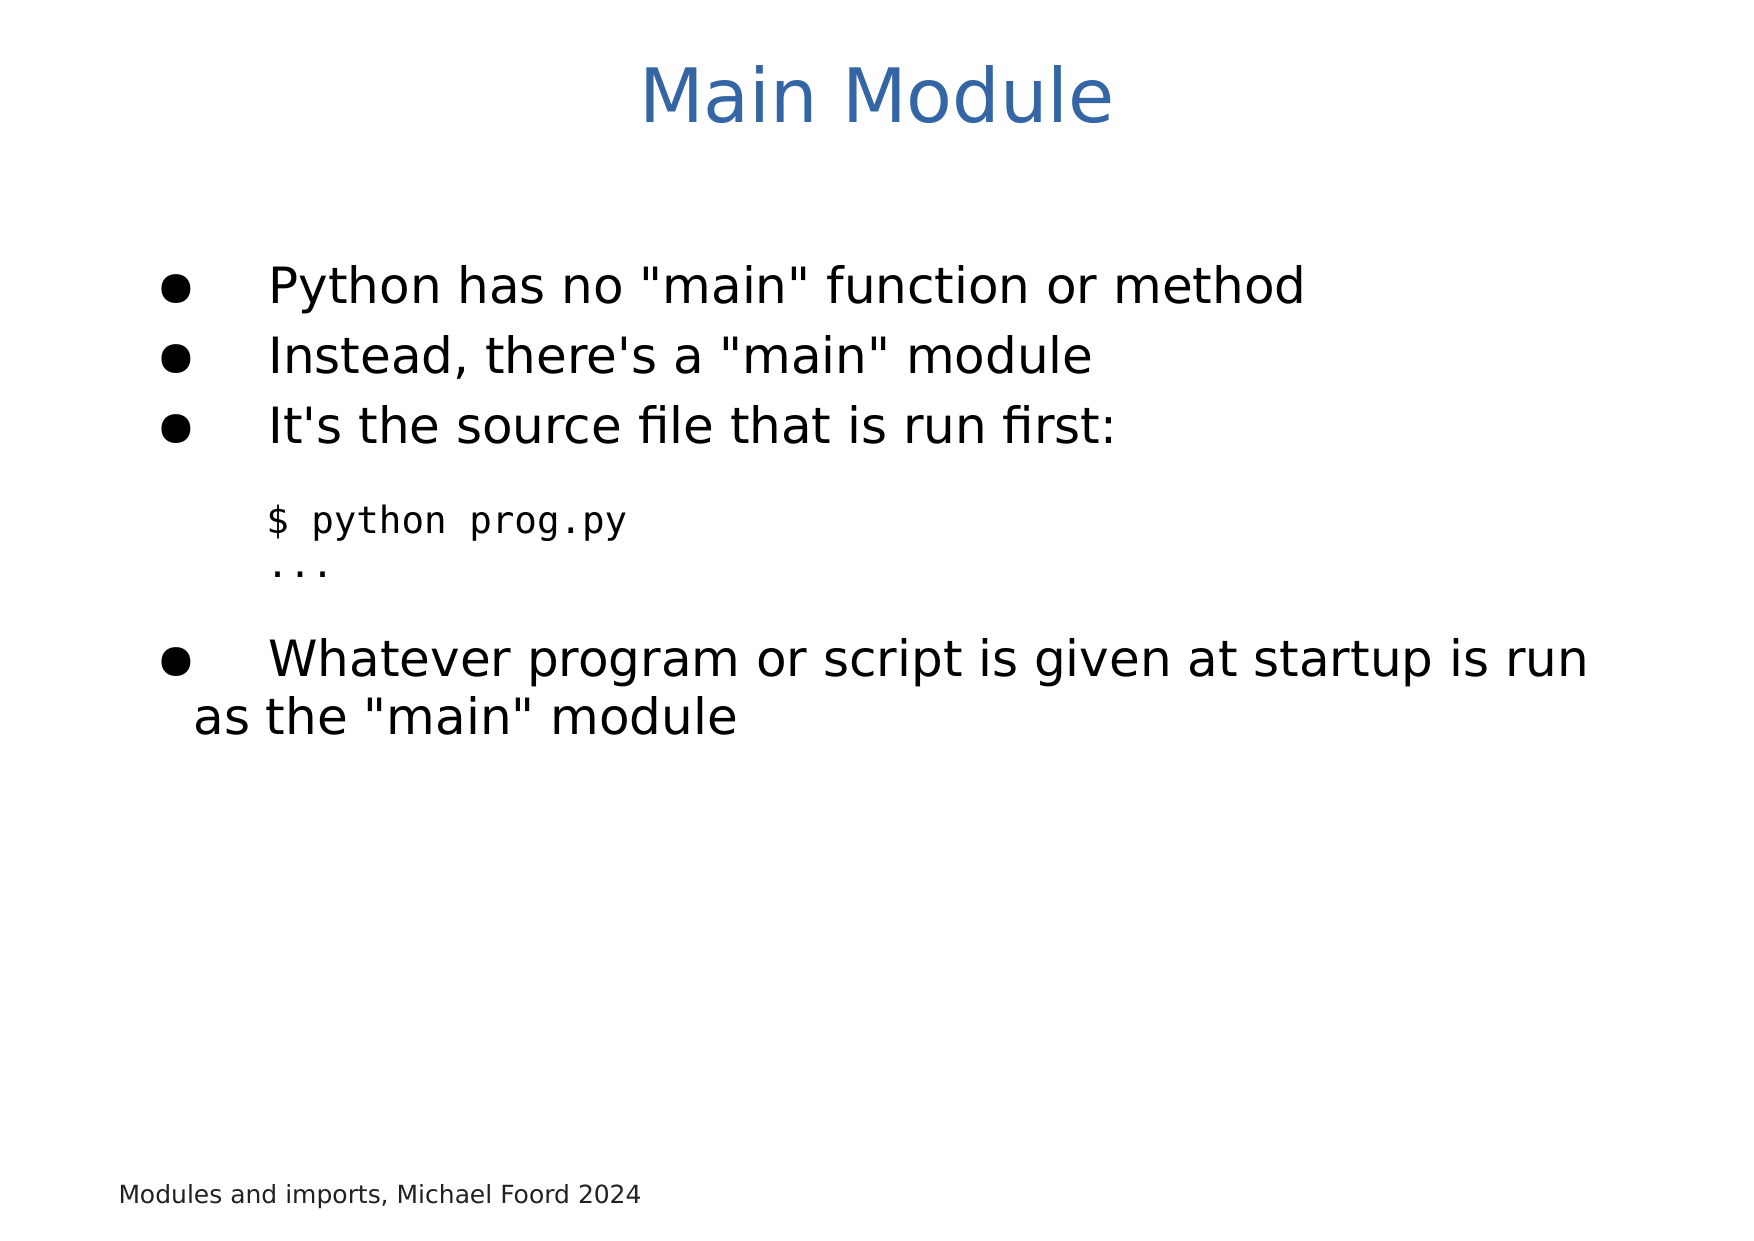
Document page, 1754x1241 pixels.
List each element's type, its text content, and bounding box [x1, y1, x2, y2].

subtitle Main Module [118, 53, 1636, 140]
list It's the source file that is run first: [156, 397, 1636, 455]
list Instead, there's a "main" module [156, 327, 1636, 385]
text $ python prog.py [266, 499, 1636, 543]
text ... [266, 543, 1636, 586]
list Python has no "main" function or method [156, 257, 1636, 315]
list Whatever program or script is given at startup is run as the "main" module [156, 630, 1636, 746]
